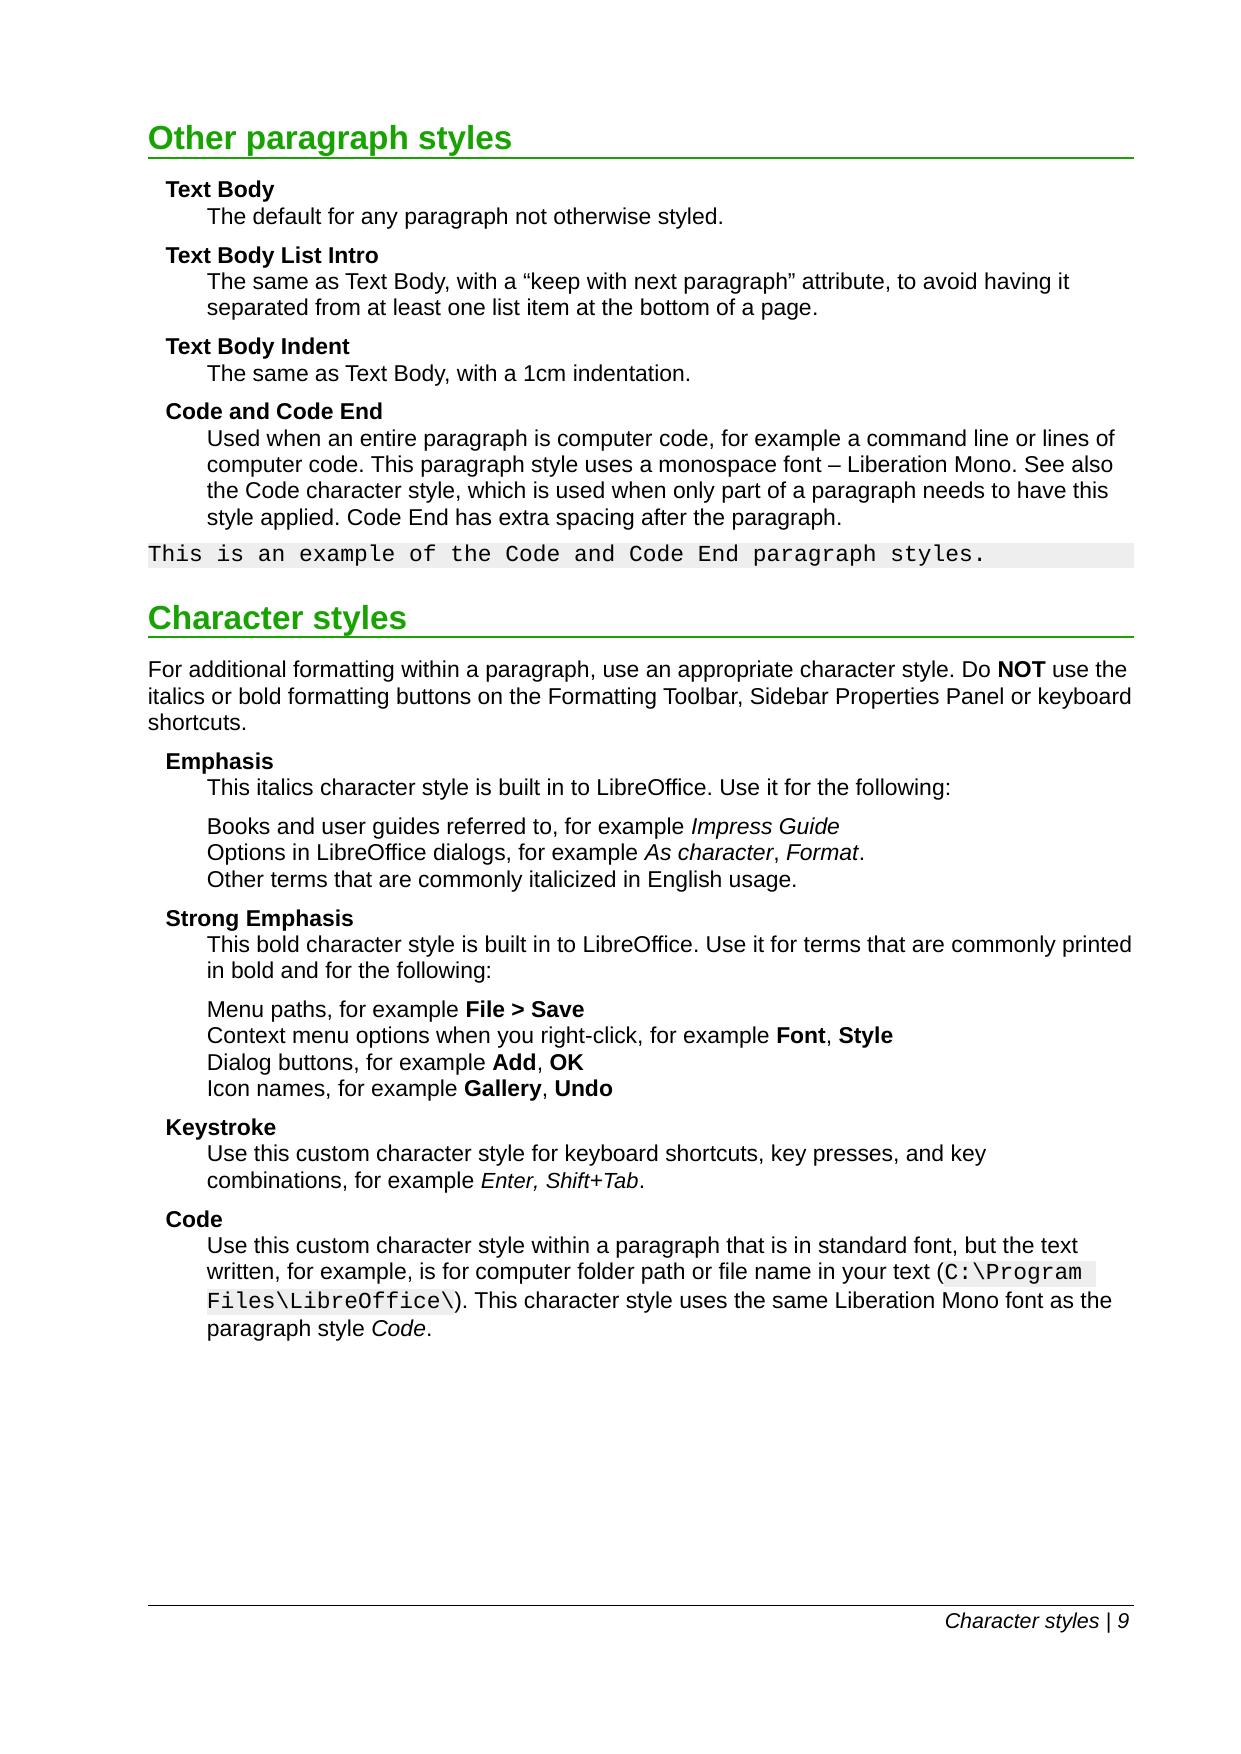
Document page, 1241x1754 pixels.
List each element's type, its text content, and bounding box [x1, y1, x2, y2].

subtitle Character styles [148, 598, 1134, 636]
text Text Body [165, 176, 1134, 203]
text Code and Code End [165, 398, 1134, 425]
text Used when an entire paragraph is computer code, for example a command line or lines of computer code. This paragraph style uses a monospace font – Liberation Mono. See also the Code character style, which is used when only part of a paragraph needs to have this style applied. Code End has extra spacing after the paragraph. [207, 425, 1134, 530]
text Use this custom character style for keyboard shortcuts, key presses, and key combinations, for example Enter, Shift+Tab. [207, 1140, 1134, 1193]
text Code [165, 1206, 1134, 1232]
text Strong Emphasis [165, 904, 1134, 931]
subtitle Other paragraph styles [148, 118, 1134, 157]
text For additional formatting within a paragraph, use an appropriate character style. Do NOT use the italics or bold formatting buttons on the Formatting Toolbar, Sidebar Properties Panel or keyboard shortcuts. [148, 656, 1134, 735]
text Text Body Indent [165, 333, 1134, 359]
text Keystroke [165, 1114, 1134, 1140]
text Use this custom character style within a paragraph that is in standard font, but the text written, for example, is for computer folder path or file name in your text (C:\Program Files\LibreOffice\). This character style uses the same Liberation Mono font as the paragraph style Code. [207, 1232, 1134, 1341]
text Text Body List Intro [165, 242, 1134, 268]
text This italics character style is built in to LibreOffice. Use it for the following: [207, 774, 1134, 801]
text Books and user guides referred to, for example Impress Guide Options in LibreOffice dialogs, for example As character, Format. Other terms that are commonly italicized in English usage. [207, 813, 1134, 892]
text The default for any paragraph not otherwise styled. [207, 203, 1134, 229]
text The same as Text Body, with a 1cm indentation. [207, 359, 1134, 386]
text The same as Text Body, with a “keep with next paragraph” attribute, to avoid having it separated from at least one list item at the bottom of a page. [207, 268, 1134, 321]
text This is an example of the Code and Code End paragraph styles. [148, 543, 1134, 568]
text This bold character style is built in to LibreOffice. Use it for terms that are commonly printed in bold and for the following: [207, 931, 1134, 984]
text Emphasis [165, 748, 1134, 774]
text Menu paths, for example File > Save Context menu options when you right-click, for example Font, Style Dialog buttons, for example Add, OK Icon names, for example Gallery, Undo [207, 996, 1134, 1102]
